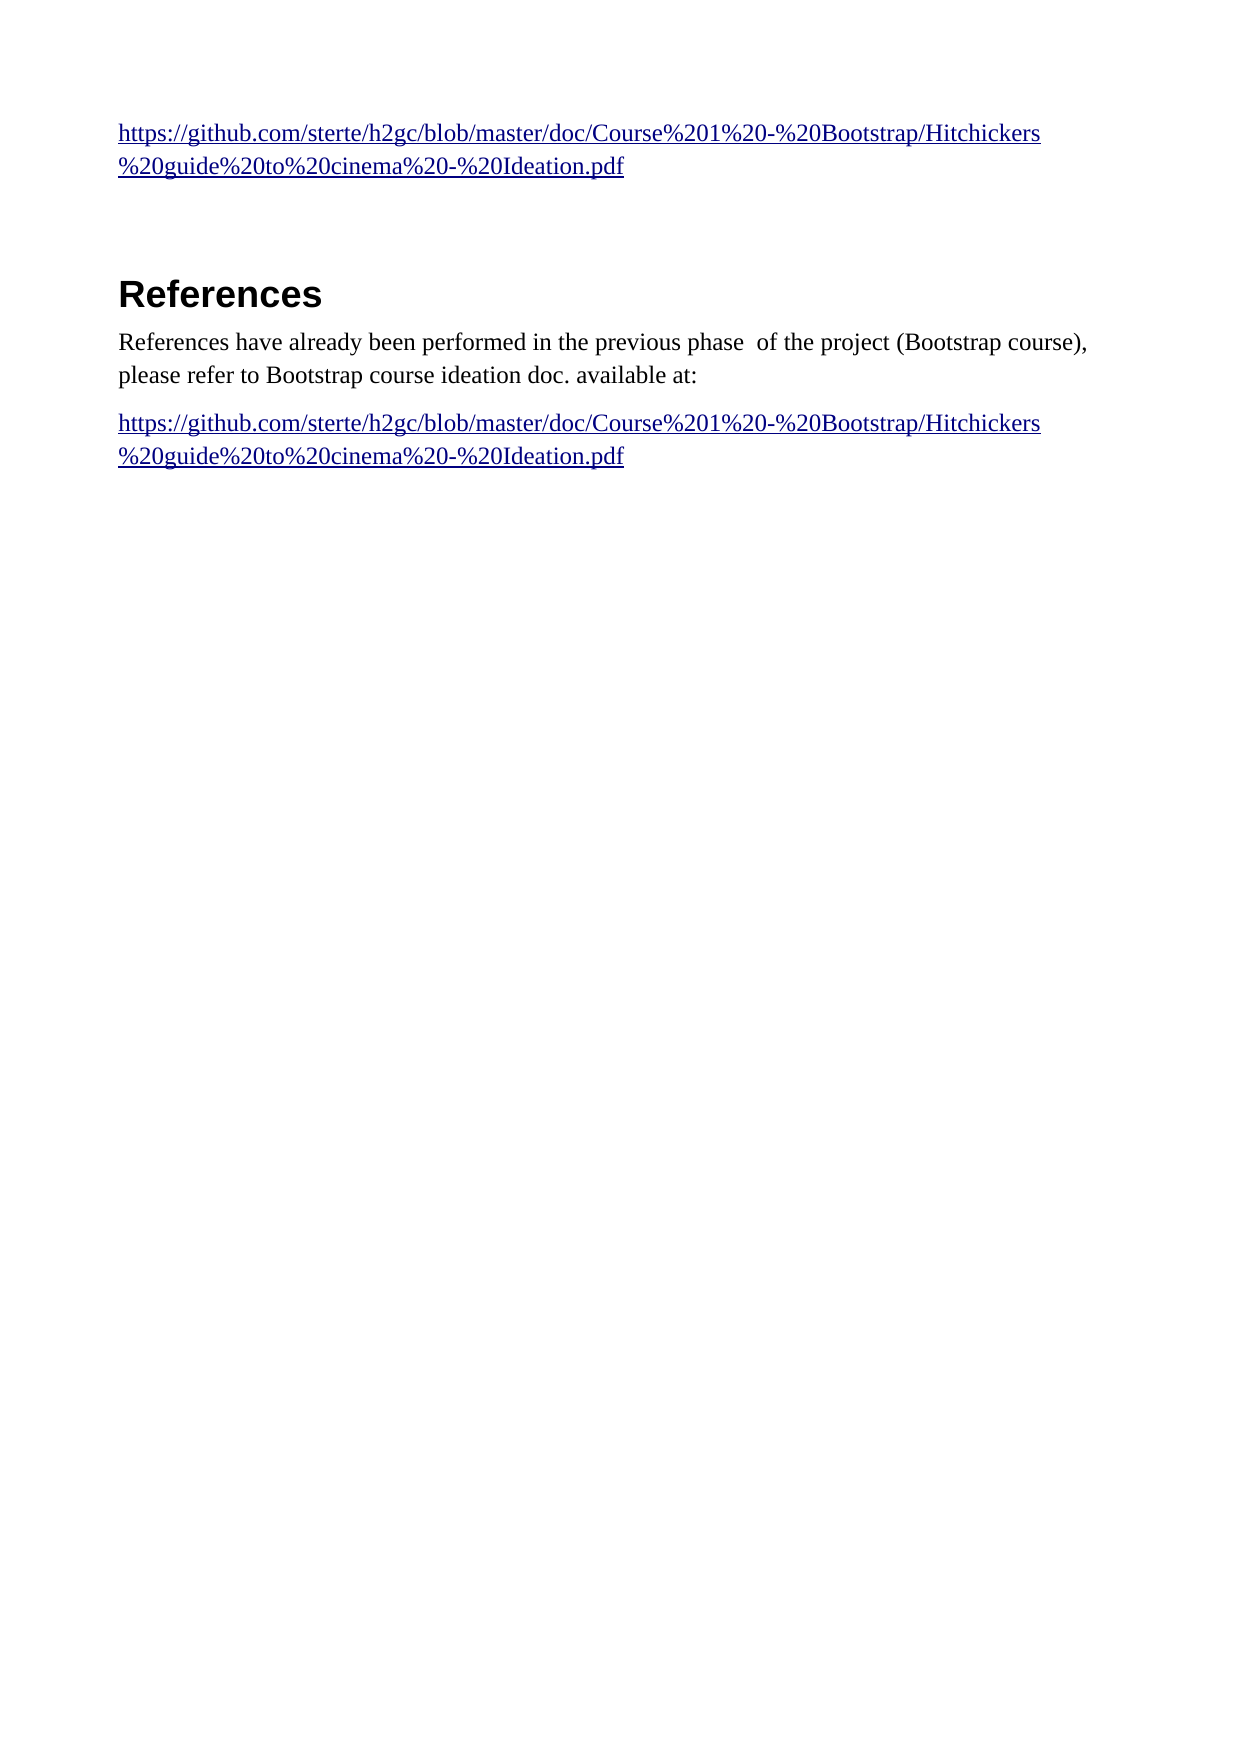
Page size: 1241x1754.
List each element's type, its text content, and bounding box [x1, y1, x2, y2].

text https://github.com/sterte/h2gc/blob/master/doc/Course%201%20-%20Bootstrap/Hitchickers%20guide%20to%20cinema%20-%20Ideation.pdf [118, 118, 1122, 180]
subtitle References [118, 271, 1122, 315]
text https://github.com/sterte/h2gc/blob/master/doc/Course%201%20-%20Bootstrap/Hitchickers%20guide%20to%20cinema%20-%20Ideation.pdf [118, 408, 1122, 470]
text References have already been performed in the previous phase of the project (Bootstrap course), please refer to Bootstrap course ideation doc. available at: [118, 327, 1122, 389]
